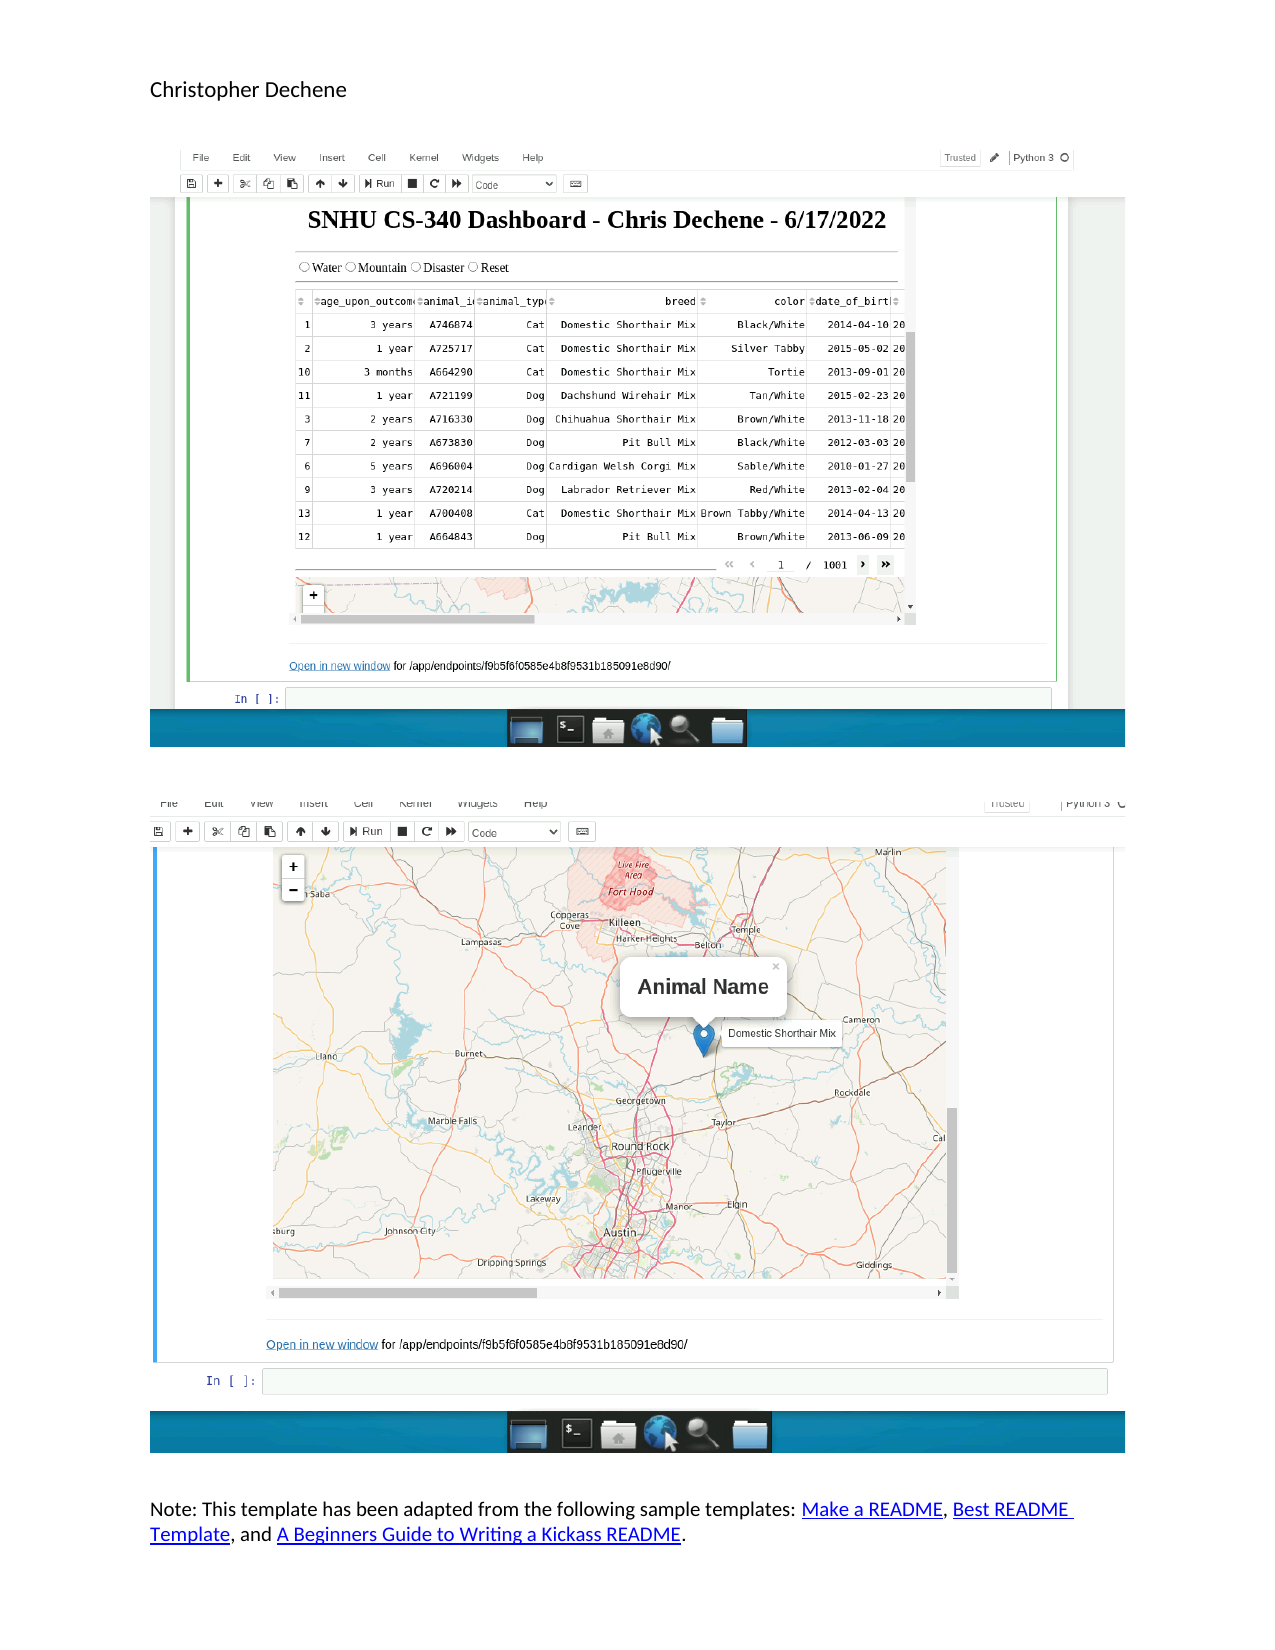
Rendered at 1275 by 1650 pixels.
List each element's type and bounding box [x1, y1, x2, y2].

picture [150, 802, 1125, 1453]
picture [150, 150, 1125, 747]
